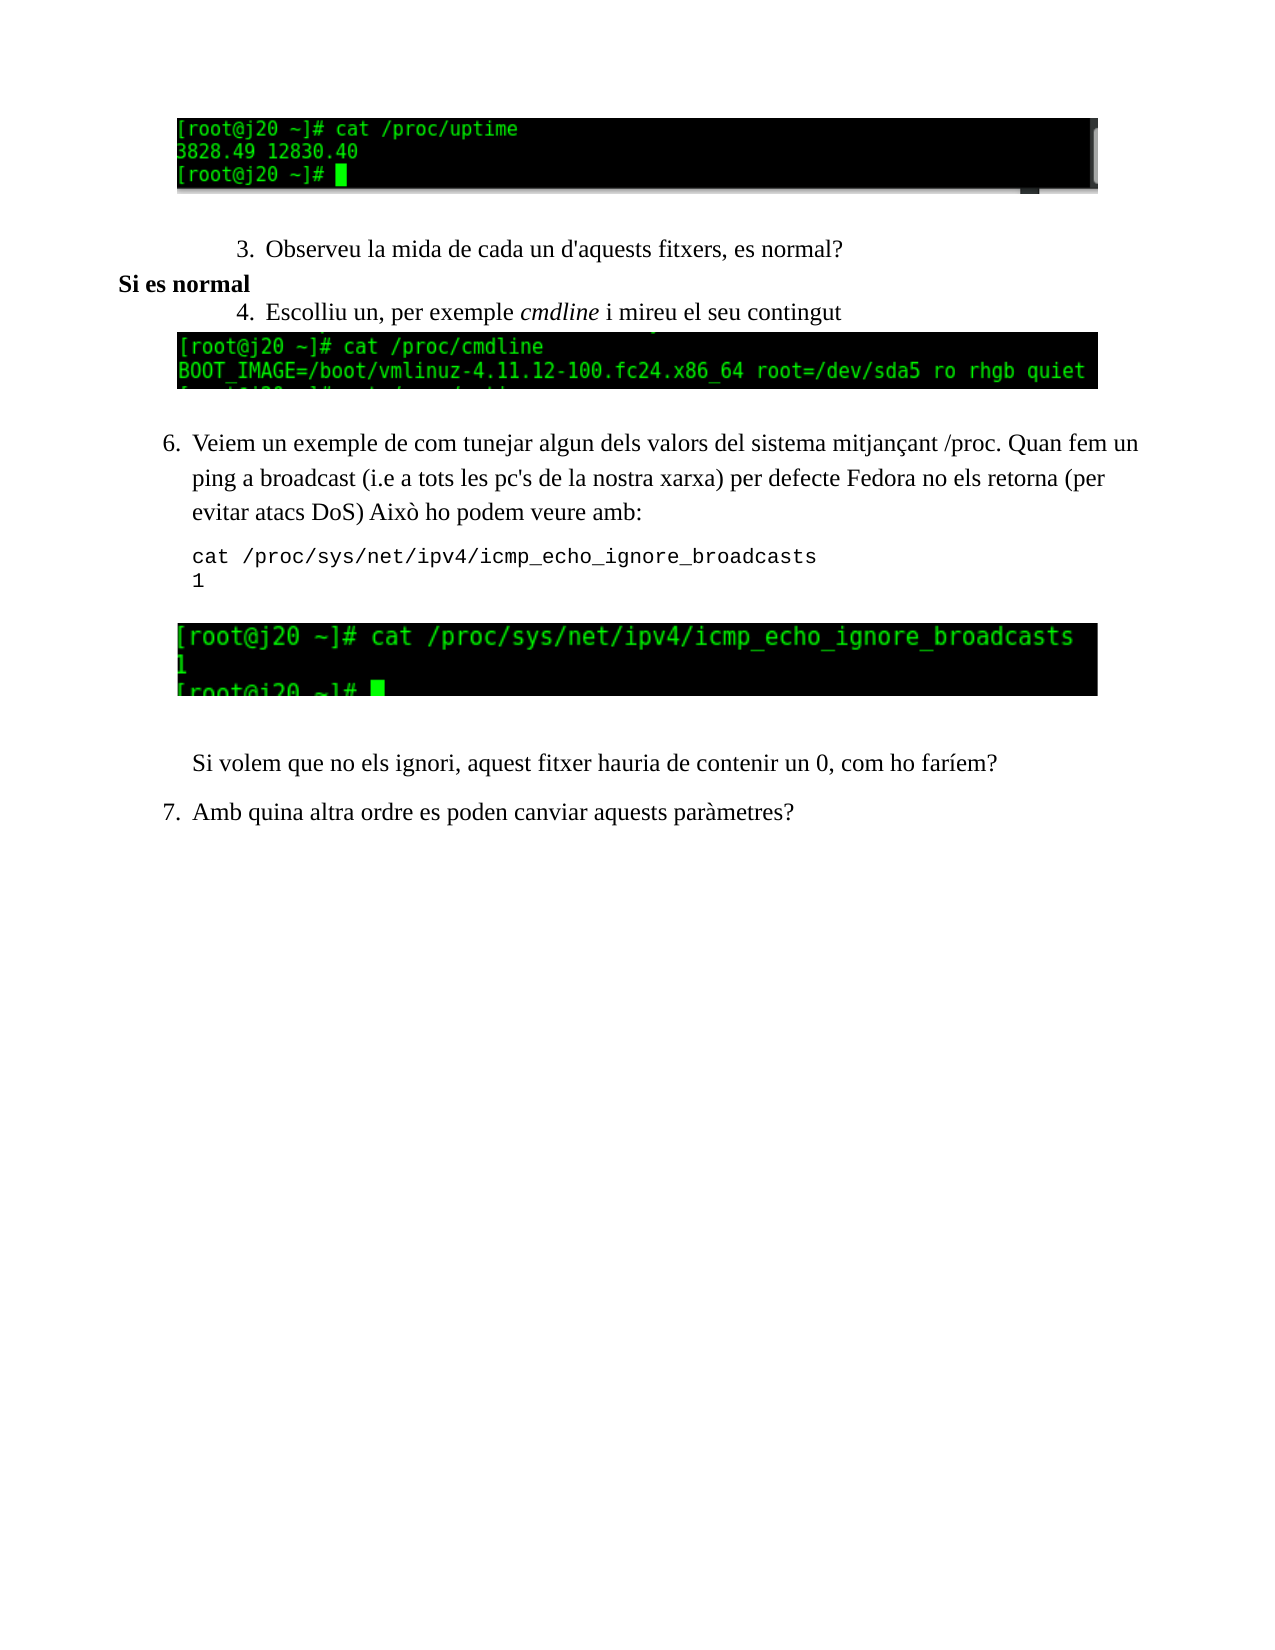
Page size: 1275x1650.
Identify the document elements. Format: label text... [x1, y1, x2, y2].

list Veiem un exemple de com tunejar algun dels valors del sistema mitjançant /proc. Quan fem un ping a broadcast (i.e a tots les pc's de la nostra xarxa) per defecte Fedora no els retorna (per evitar atacs DoS) Això ho podem veure amb: [162, 428, 1157, 526]
text Si es normal [118, 269, 1157, 297]
list Observeu la mida de cada un d'aquests fitxers, es normal? [236, 234, 1157, 263]
list cat /proc/sys/net/ipv4/icmp_echo_ignore_broadcasts [162, 546, 1157, 570]
picture [177, 332, 1098, 389]
list Escolliu un, per exemple cmdline i mireu el seu contingut [236, 297, 1157, 326]
list Amb quina altra ordre es poden canviar aquests paràmetres? [162, 797, 1157, 826]
list Si volem que no els ignori, aquest fitxer hauria de contenir un 0, com ho faríem? [162, 748, 1157, 777]
picture [177, 623, 1098, 696]
picture [177, 118, 1098, 194]
list 1 [162, 570, 1157, 594]
